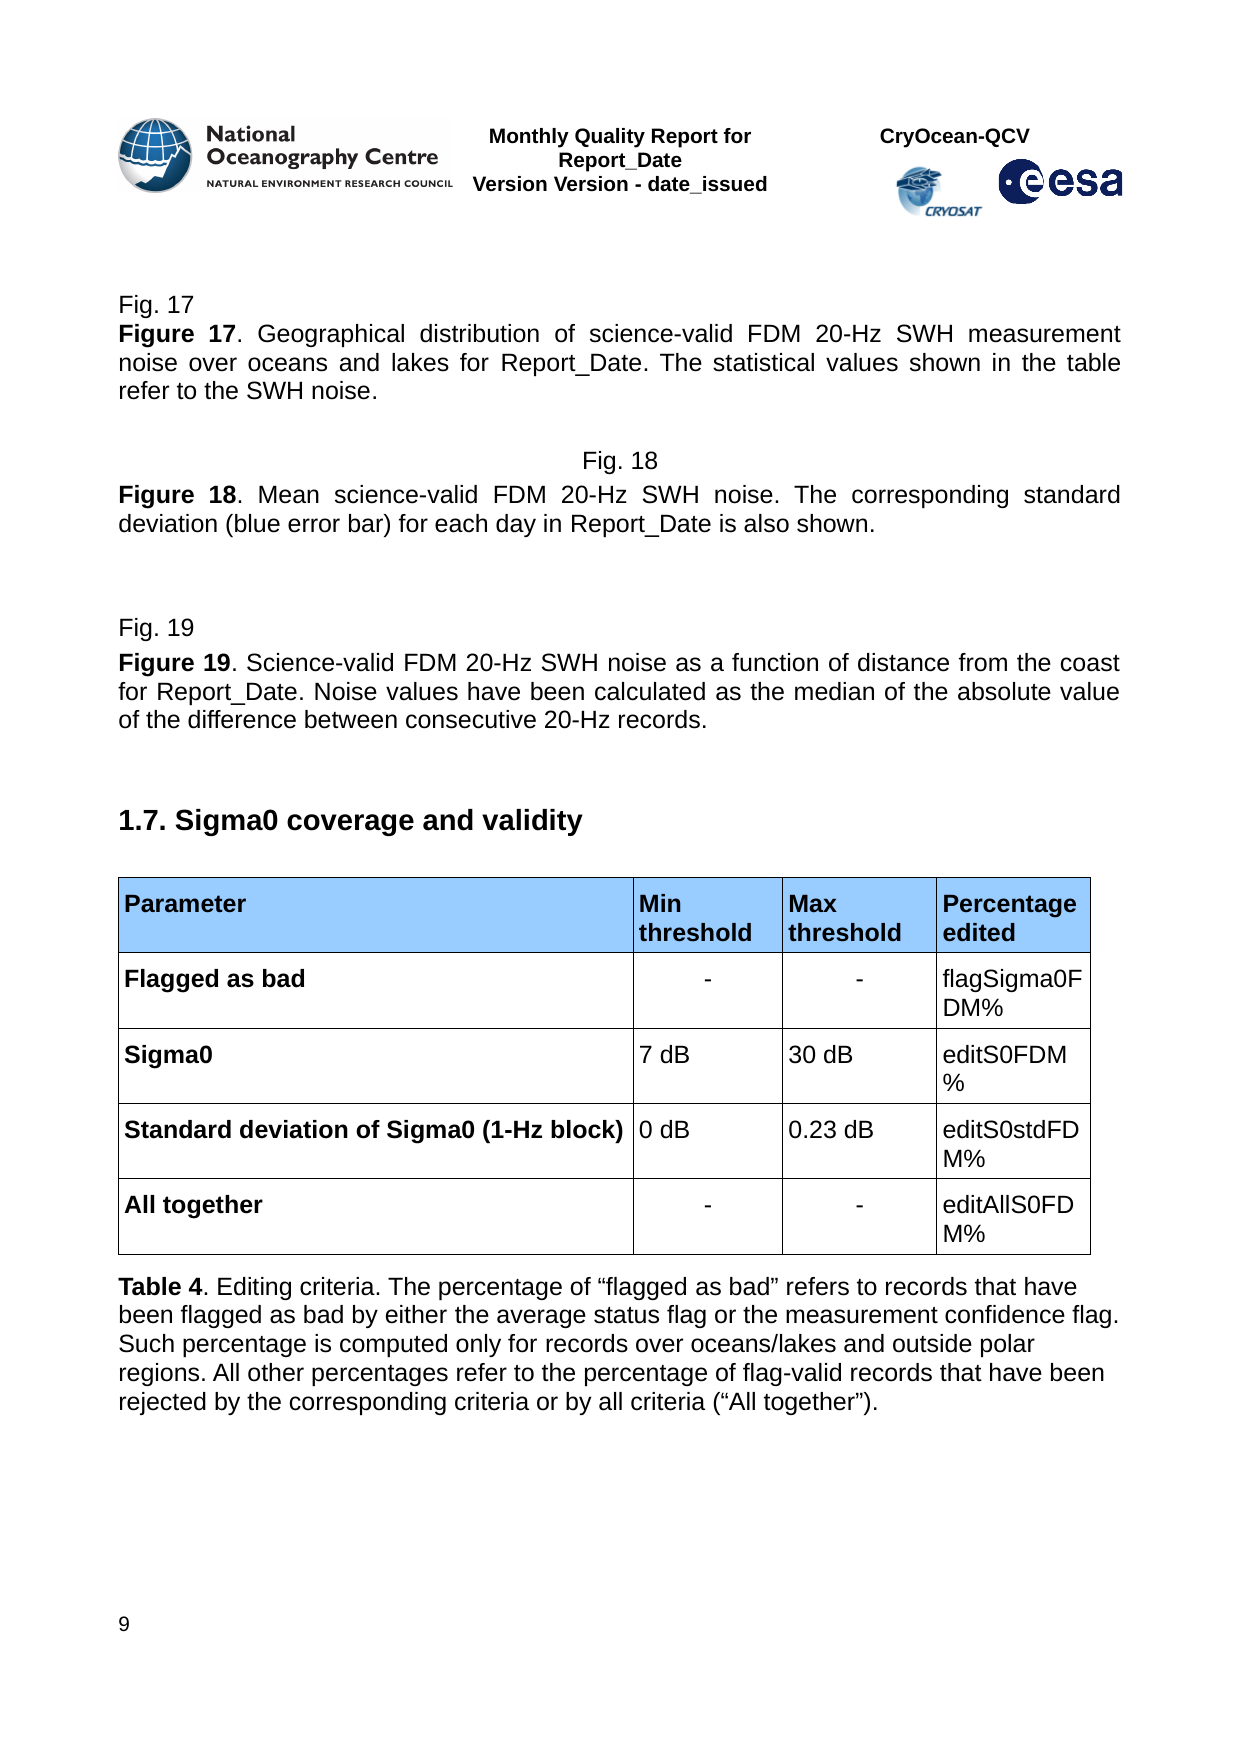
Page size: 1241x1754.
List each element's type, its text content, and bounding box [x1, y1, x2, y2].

table_cell - [634, 1179, 782, 1253]
table_cell All together [119, 1179, 633, 1253]
table_cell 0 dB [634, 1104, 782, 1178]
text Figure 18. Mean science-valid FDM 20-Hz SWH noise. The corresponding standard deviation (blue error bar) for each day in Report_Date is also shown. [118, 480, 1122, 538]
table_cell Flagged as bad [119, 953, 633, 1028]
table_cell Sigma0 [119, 1029, 633, 1103]
table_header Max threshold [783, 878, 936, 952]
table_cell - [783, 1179, 936, 1253]
table_cell 0.23 dB [783, 1104, 936, 1178]
table_cell editS0stdFDM% [937, 1104, 1090, 1178]
table_cell editS0FDM% [937, 1029, 1090, 1103]
table_cell Standard deviation of Sigma0 (1-Hz block) [119, 1104, 633, 1178]
table_cell 30 dB [783, 1029, 936, 1103]
picture [118, 118, 453, 193]
picture [876, 159, 1123, 224]
text Figure 19. Science-valid FDM 20-Hz SWH noise as a function of distance from the coast for Report_Date. Noise values have been calculated as the median of the absolute value of the difference between consecutive 20-Hz records. [118, 648, 1122, 734]
table_cell - [634, 953, 782, 1028]
table_header Min threshold [634, 878, 782, 952]
text Fig. 18 [118, 446, 1122, 474]
text Figure 17. Geographical distribution of science-valid FDM 20-Hz SWH measurement noise over oceans and lakes for Report_Date. The statistical values shown in the table refer to the SWH noise. [118, 319, 1122, 405]
text 1.7. Sigma0 coverage and validity [118, 803, 1122, 837]
table_cell flagSigma0FDM% [937, 953, 1090, 1028]
text Fig. 19 [118, 613, 1122, 642]
table_header Parameter [119, 878, 633, 952]
table_header Percentage edited [937, 878, 1090, 952]
text Table 4. Editing criteria. The percentage of “flagged as bad” refers to records that have been flagged as bad by either the average status flag or the measurement confidence flag. Such percentage is computed only for records over oceans/lakes and outside polar regions. All other percentages refer to the percentage of flag-valid records that have been rejected by the corresponding criteria or by all criteria (“All together”). [118, 1272, 1122, 1415]
table_cell editAllS0FDM% [937, 1179, 1090, 1253]
table_cell 7 dB [634, 1029, 782, 1103]
text Fig. 17 [118, 290, 1122, 319]
table_cell - [783, 953, 936, 1028]
